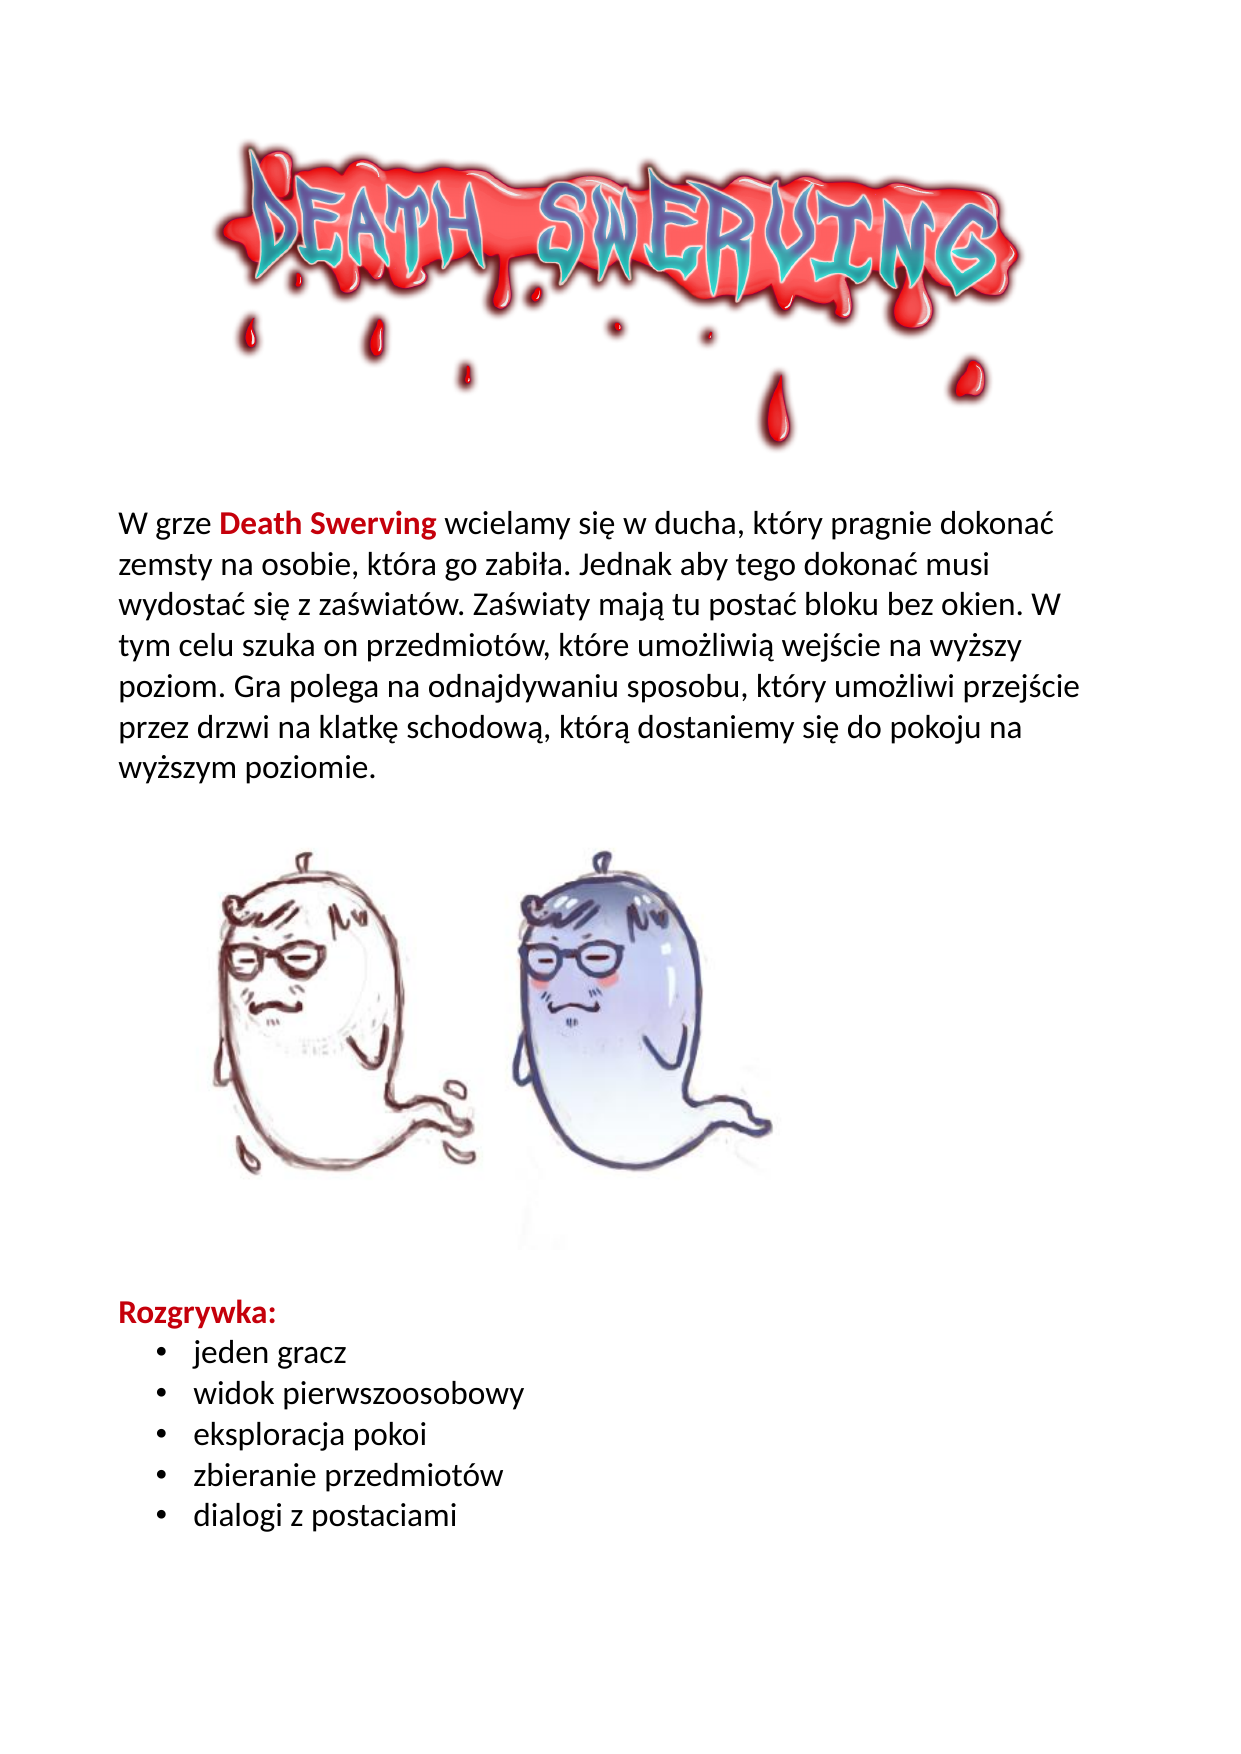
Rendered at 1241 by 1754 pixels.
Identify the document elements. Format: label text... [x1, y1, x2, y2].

list widok pierwszoosobowy [156, 1372, 1122, 1413]
text Rozgrywka: [118, 1291, 1122, 1331]
list zbieranie przedmiotów [156, 1453, 1122, 1494]
list dialogi z postaciami [156, 1494, 1122, 1535]
picture [152, 804, 842, 1250]
text W grze Death Swerving wcielamy się w ducha, który pragnie dokonać zemsty na osobie, która go zabiła. Jednak aby tego dokonać musi wydostać się z zaświatów. Zaświaty mają tu postać bloku bez okien. W tym celu szuka on przedmiotów, które umożliwią wejście na wyższy poziom. Gra polega na odnajdywaniu sposobu, który umożliwi przejście przez drzwi na klatkę schodową, którą dostaniemy się do pokoju na wyższym poziomie. [118, 502, 1122, 787]
picture [203, 118, 1037, 462]
list jeden gracz [156, 1331, 1122, 1372]
list eksploracja pokoi [156, 1413, 1122, 1453]
